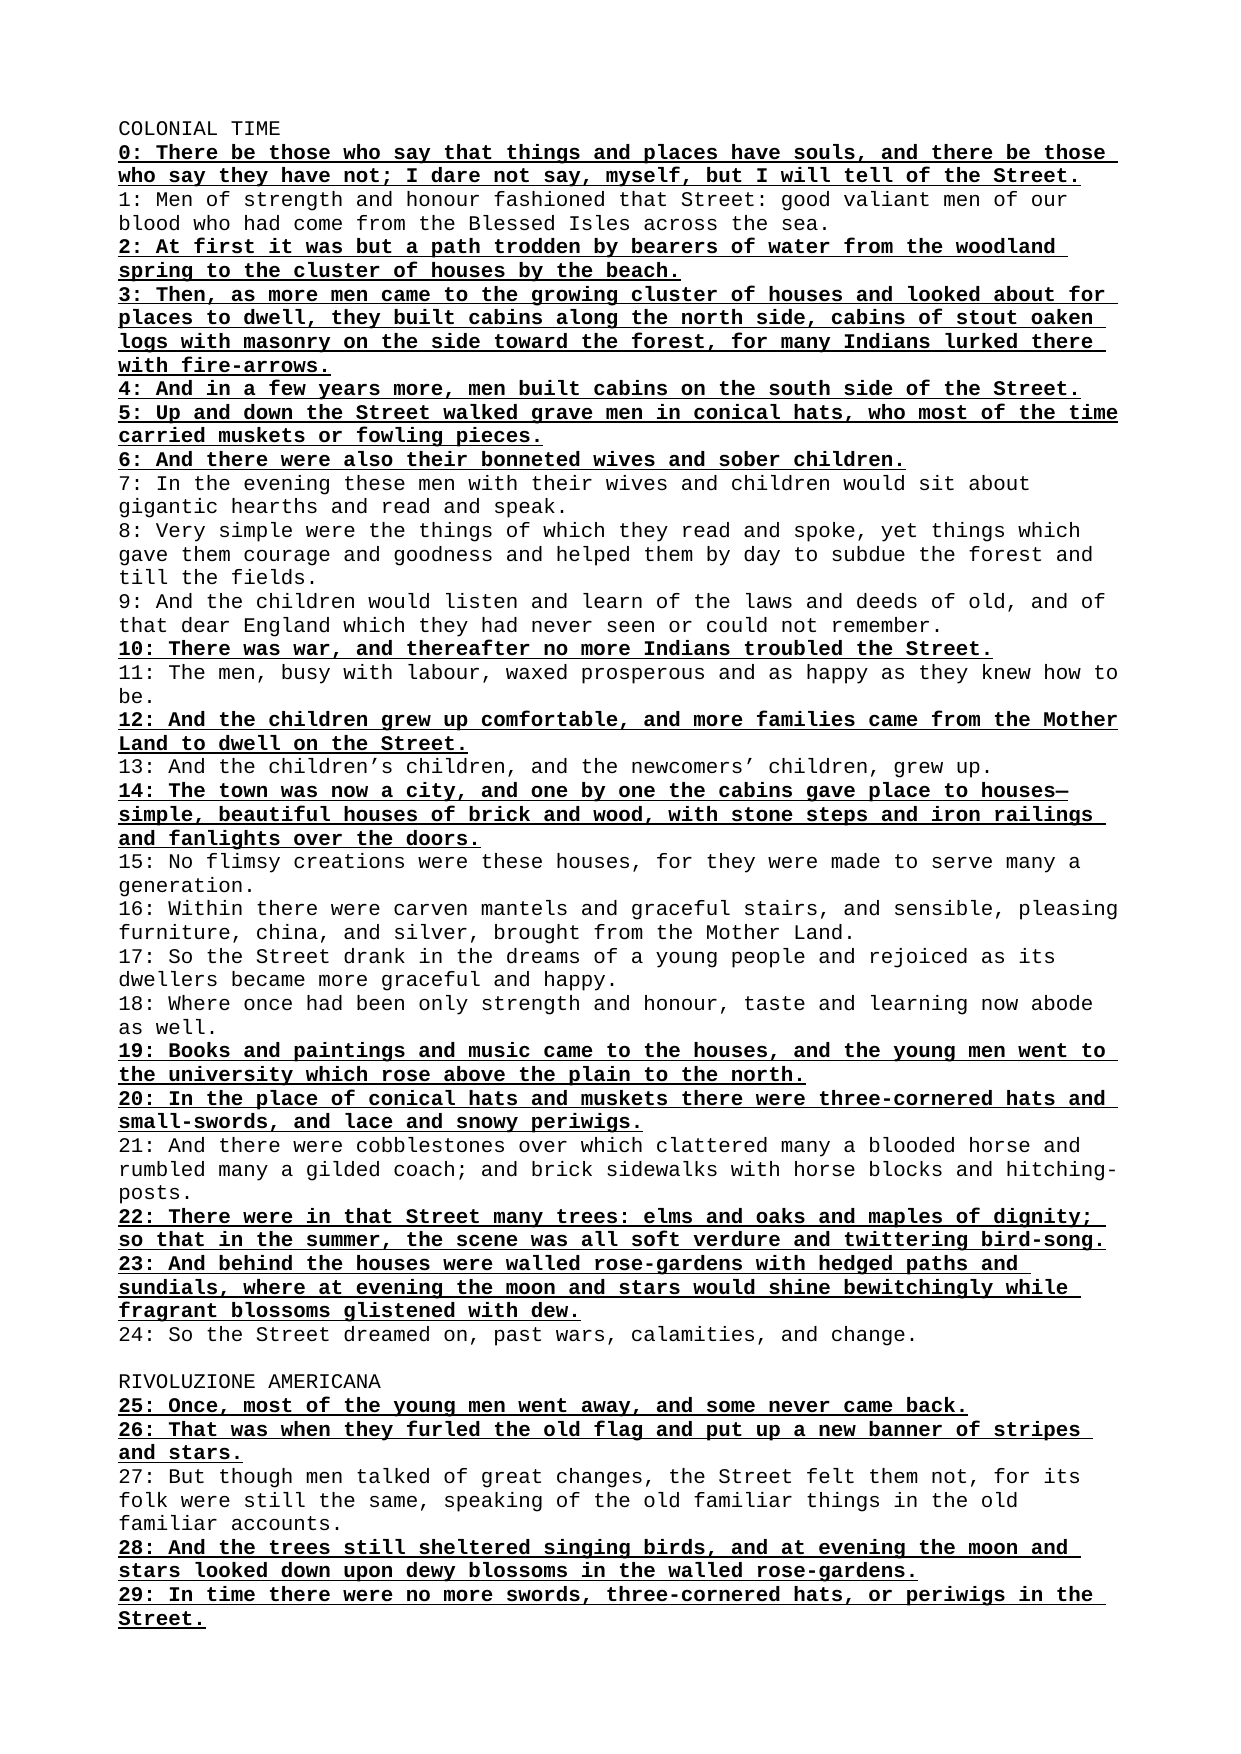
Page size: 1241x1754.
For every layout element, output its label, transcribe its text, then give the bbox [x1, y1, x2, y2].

text RIVOLUZIONE AMERICANA [118, 1371, 1122, 1395]
text 21: And there were cobblestones over which clattered many a blooded horse and rumbled many a gilded coach; and brick sidewalks with horse blocks and hitching-posts. [118, 1135, 1122, 1206]
text 3: Then, as more men came to the growing cluster of houses and looked about for places to dwell, they built cabins along the north side, cabins of stout oaken logs with masonry on the side toward the forest, for many Indians lurked there with fire-arrows. [118, 284, 1122, 378]
text 14: The town was now a city, and one by one the cabins gave place to houses—simple, beautiful houses of brick and wood, with stone steps and iron railings and fanlights over the doors. [118, 780, 1122, 851]
text 1: Men of strength and honour fashioned that Street: good valiant men of our blood who had come from the Blessed Isles across the sea. [118, 189, 1122, 236]
text 24: So the Street dreamed on, past wars, calamities, and change. [118, 1324, 1122, 1348]
text COLONIAL TIME [118, 118, 1122, 142]
text 10: There was war, and thereafter no more Indians troubled the Street. [118, 638, 1122, 662]
text 19: Books and paintings and music came to the houses, and the young men went to the university which rose above the plain to the north. [118, 1040, 1122, 1088]
text 7: In the evening these men with their wives and children would sit about gigantic hearths and read and speak. [118, 473, 1122, 520]
text 2: At first it was but a path trodden by bearers of water from the woodland spring to the cluster of houses by the beach. [118, 236, 1122, 284]
text 13: And the children’s children, and the newcomers’ children, grew up. [118, 757, 1122, 780]
text 9: And the children would listen and learn of the laws and deeds of old, and of that dear England which they had never seen or could not remember. [118, 591, 1122, 638]
text 4: And in a few years more, men built cabins on the south side of the Street. [118, 378, 1122, 402]
text 26: That was when they furled the old flag and put up a new banner of stripes and stars. [118, 1419, 1122, 1466]
text 23: And behind the houses were walled rose-gardens with hedged paths and sundials, where at evening the moon and stars would shine bewitchingly while fragrant blossoms glistened with dew. [118, 1253, 1122, 1324]
text 0: There be those who say that things and places have souls, and there be those who say they have not; I dare not say, myself, but I will tell of the Street. [118, 142, 1122, 189]
text 16: Within there were carven mantels and graceful stairs, and sensible, pleasing furniture, china, and silver, brought from the Mother Land. [118, 898, 1122, 946]
text 25: Once, most of the young men went away, and some never came back. [118, 1395, 1122, 1419]
text 27: But though men talked of great changes, the Street felt them not, for its folk were still the same, speaking of the old familiar things in the old familiar accounts. [118, 1466, 1122, 1537]
text 17: So the Street drank in the dreams of a young people and rejoiced as its dwellers became more graceful and happy. [118, 946, 1122, 993]
text 6: And there were also their bonneted wives and sober children. [118, 449, 1122, 473]
text 29: In time there were no more swords, three-cornered hats, or periwigs in the Street. [118, 1584, 1122, 1631]
text 22: There were in that Street many trees: elms and oaks and maples of dignity; so that in the summer, the scene was all soft verdure and twittering bird-song. [118, 1206, 1122, 1253]
text 15: No flimsy creations were these houses, for they were made to serve many a generation. [118, 851, 1122, 898]
text 28: And the trees still sheltered singing birds, and at evening the moon and stars looked down upon dewy blossoms in the walled rose-gardens. [118, 1537, 1122, 1584]
text 5: Up and down the Street walked grave men in conical hats, who most of the time carried muskets or fowling pieces. [118, 402, 1122, 449]
text 11: The men, busy with labour, waxed prosperous and as happy as they knew how to be. [118, 662, 1122, 709]
text 12: And the children grew up comfortable, and more families came from the Mother Land to dwell on the Street. [118, 709, 1122, 757]
text 20: In the place of conical hats and muskets there were three-cornered hats and small-swords, and lace and snowy periwigs. [118, 1088, 1122, 1135]
text 8: Very simple were the things of which they read and spoke, yet things which gave them courage and goodness and helped them by day to subdue the forest and till the fields. [118, 520, 1122, 591]
text 18: Where once had been only strength and honour, taste and learning now abode as well. [118, 993, 1122, 1040]
